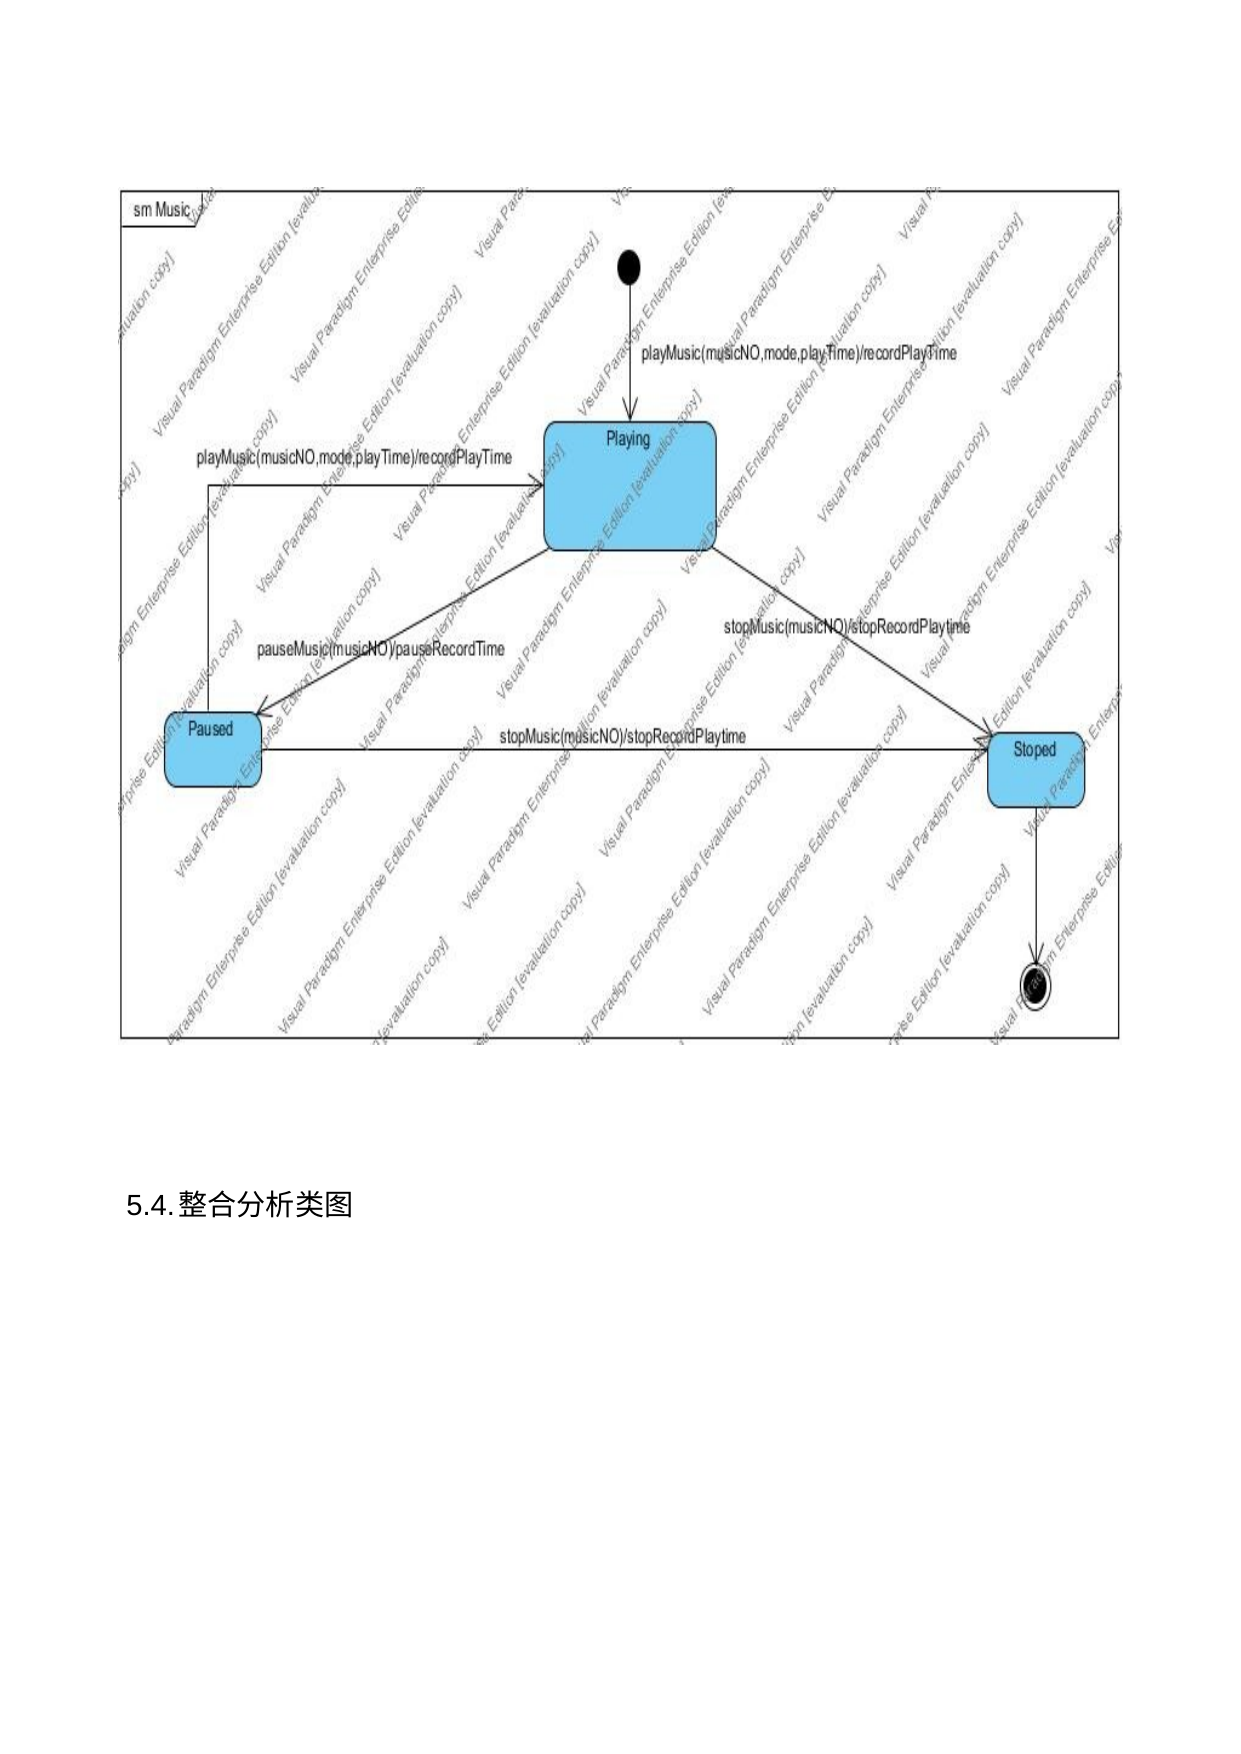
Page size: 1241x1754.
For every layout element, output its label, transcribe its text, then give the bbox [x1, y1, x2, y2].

picture [118, 187, 1123, 1045]
subtitle 整合分析类图 [118, 1181, 1122, 1224]
